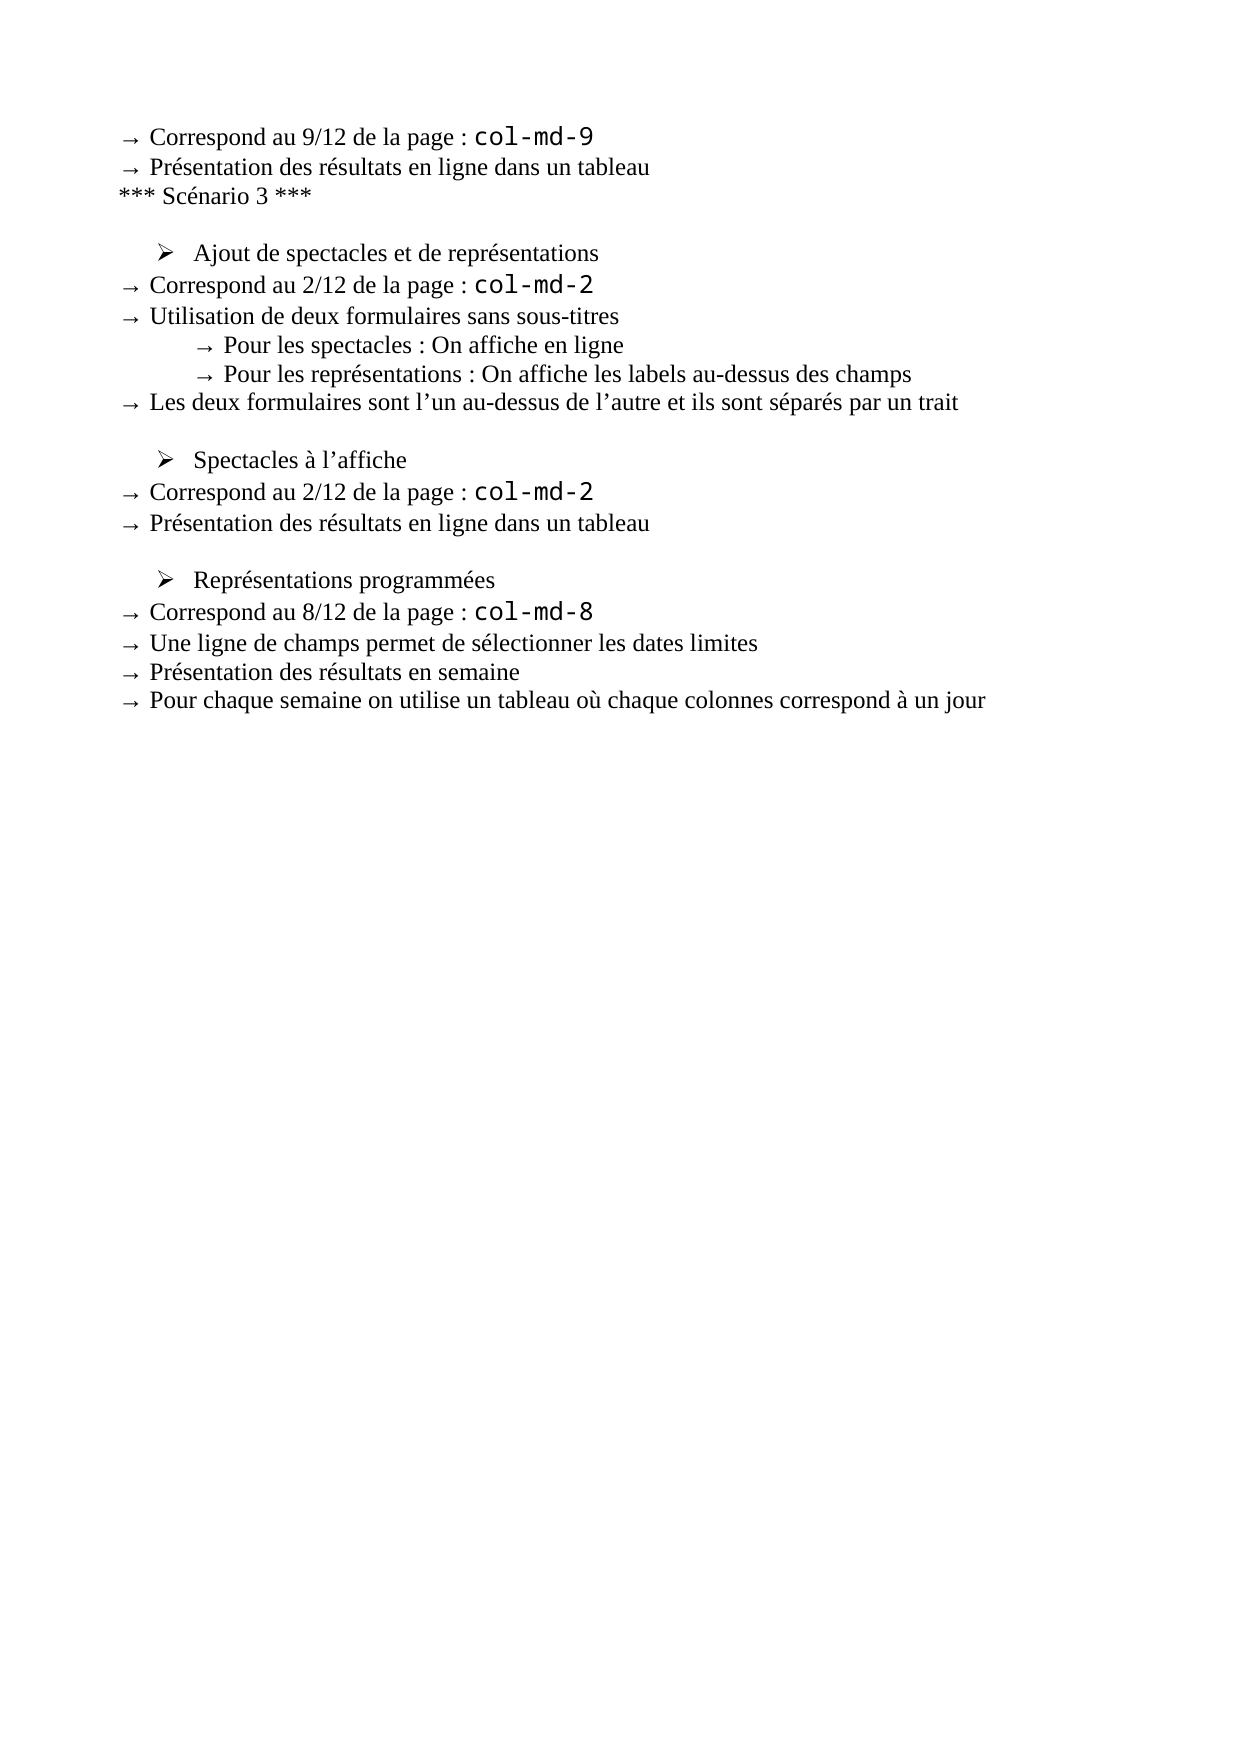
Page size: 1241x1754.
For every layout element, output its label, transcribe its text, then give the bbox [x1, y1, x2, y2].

text → Correspond au 9/12 de la page : col-md-9 [118, 118, 1122, 152]
text → Correspond au 8/12 de la page : col-md-8 [118, 594, 1122, 628]
list Spectacles à l’affiche [156, 445, 1122, 474]
text → Une ligne de champs permet de sélectionner les dates limites [118, 628, 1122, 657]
text → Pour chaque semaine on utilise un tableau où chaque colonnes correspond à un jour [118, 686, 1122, 714]
text → Présentation des résultats en ligne dans un tableau [118, 508, 1122, 537]
text *** Scénario 3 *** [118, 181, 1122, 210]
text → Utilisation de deux formulaires sans sous-titres [118, 301, 1122, 330]
text → Pour les représentations : On affiche les labels au-dessus des champs [118, 359, 1122, 387]
text → Correspond au 2/12 de la page : col-md-2 [118, 267, 1122, 301]
text → Pour les spectacles : On affiche en ligne [118, 330, 1122, 359]
text → Correspond au 2/12 de la page : col-md-2 [118, 474, 1122, 508]
list Représentations programmées [156, 565, 1122, 594]
text → Présentation des résultats en semaine [118, 657, 1122, 686]
text → Présentation des résultats en ligne dans un tableau [118, 152, 1122, 181]
list Ajout de spectacles et de représentations [156, 238, 1122, 267]
text → Les deux formulaires sont l’un au-dessus de l’autre et ils sont séparés par un trait [118, 387, 1122, 416]
